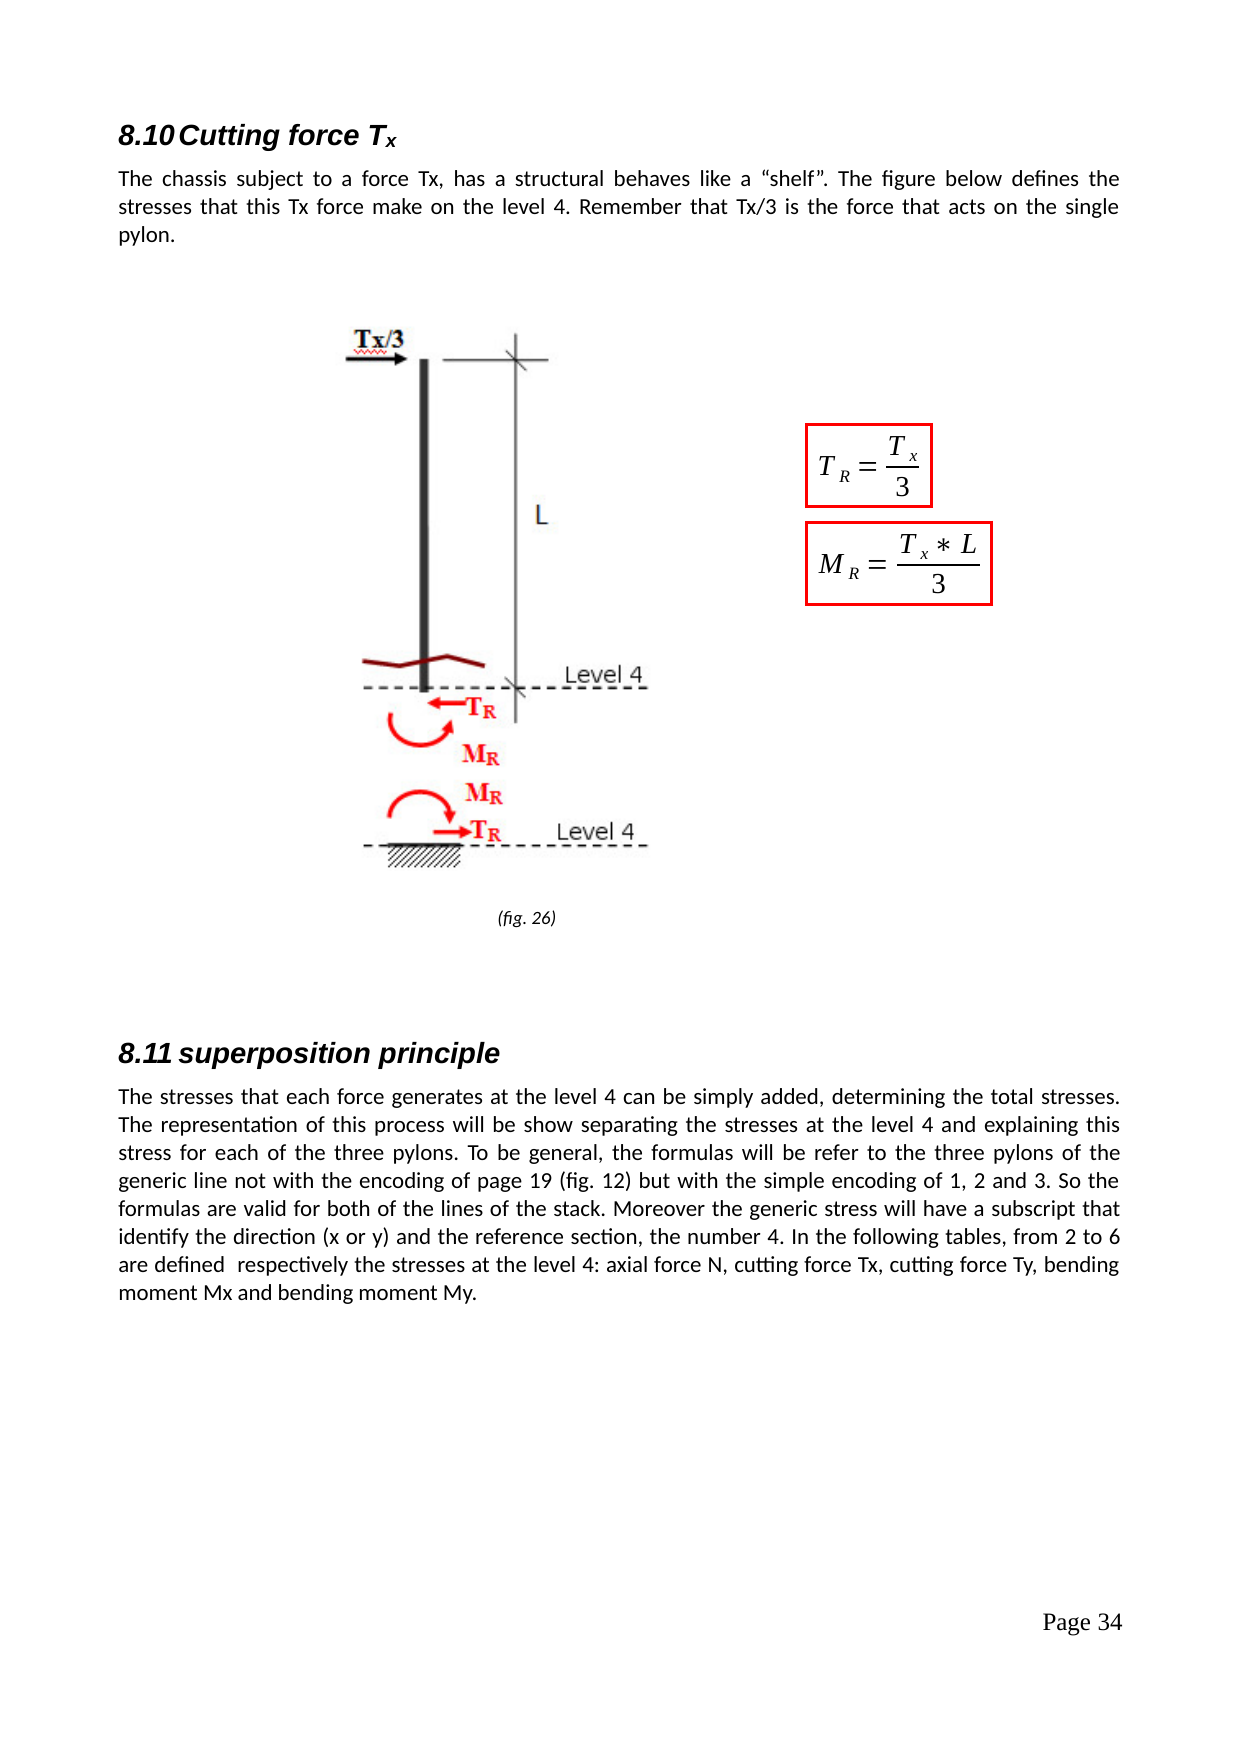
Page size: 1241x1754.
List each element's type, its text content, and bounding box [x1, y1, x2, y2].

text (fig. 26) [118, 902, 1122, 930]
text The stresses that each force generates at the level 4 can be simply added, determining the total stresses. The representation of this process will be show separating the stresses at the level 4 and explaining this stress for each of the three pylons. To be general, the formulas will be refer to the three pylons of the generic line not with the encoding of page 19 (fig. 12) but with the simple encoding of 1, 2 and 3. So the formulas are valid for both of the lines of the stack. Moreover the generic stress will have a subscript that identify the direction (x or y) and the reference section, the number 4. In the following tables, from 2 to 6 are defined respectively the stresses at the level 4: axial force N, cutting force Tx, cutting force Ty, bending moment Mx and bending moment My. [118, 1082, 1122, 1306]
text The chassis subject to a force Tx, has a structural behaves like a “shelf”. The figure below defines the stresses that this Tx force make on the level 4. Remember that Tx/3 is the force that acts on the single pylon. [118, 164, 1122, 248]
subtitle Cutting force Tx [118, 118, 1122, 152]
picture [310, 301, 665, 887]
subtitle superposition principle [118, 1036, 1122, 1070]
